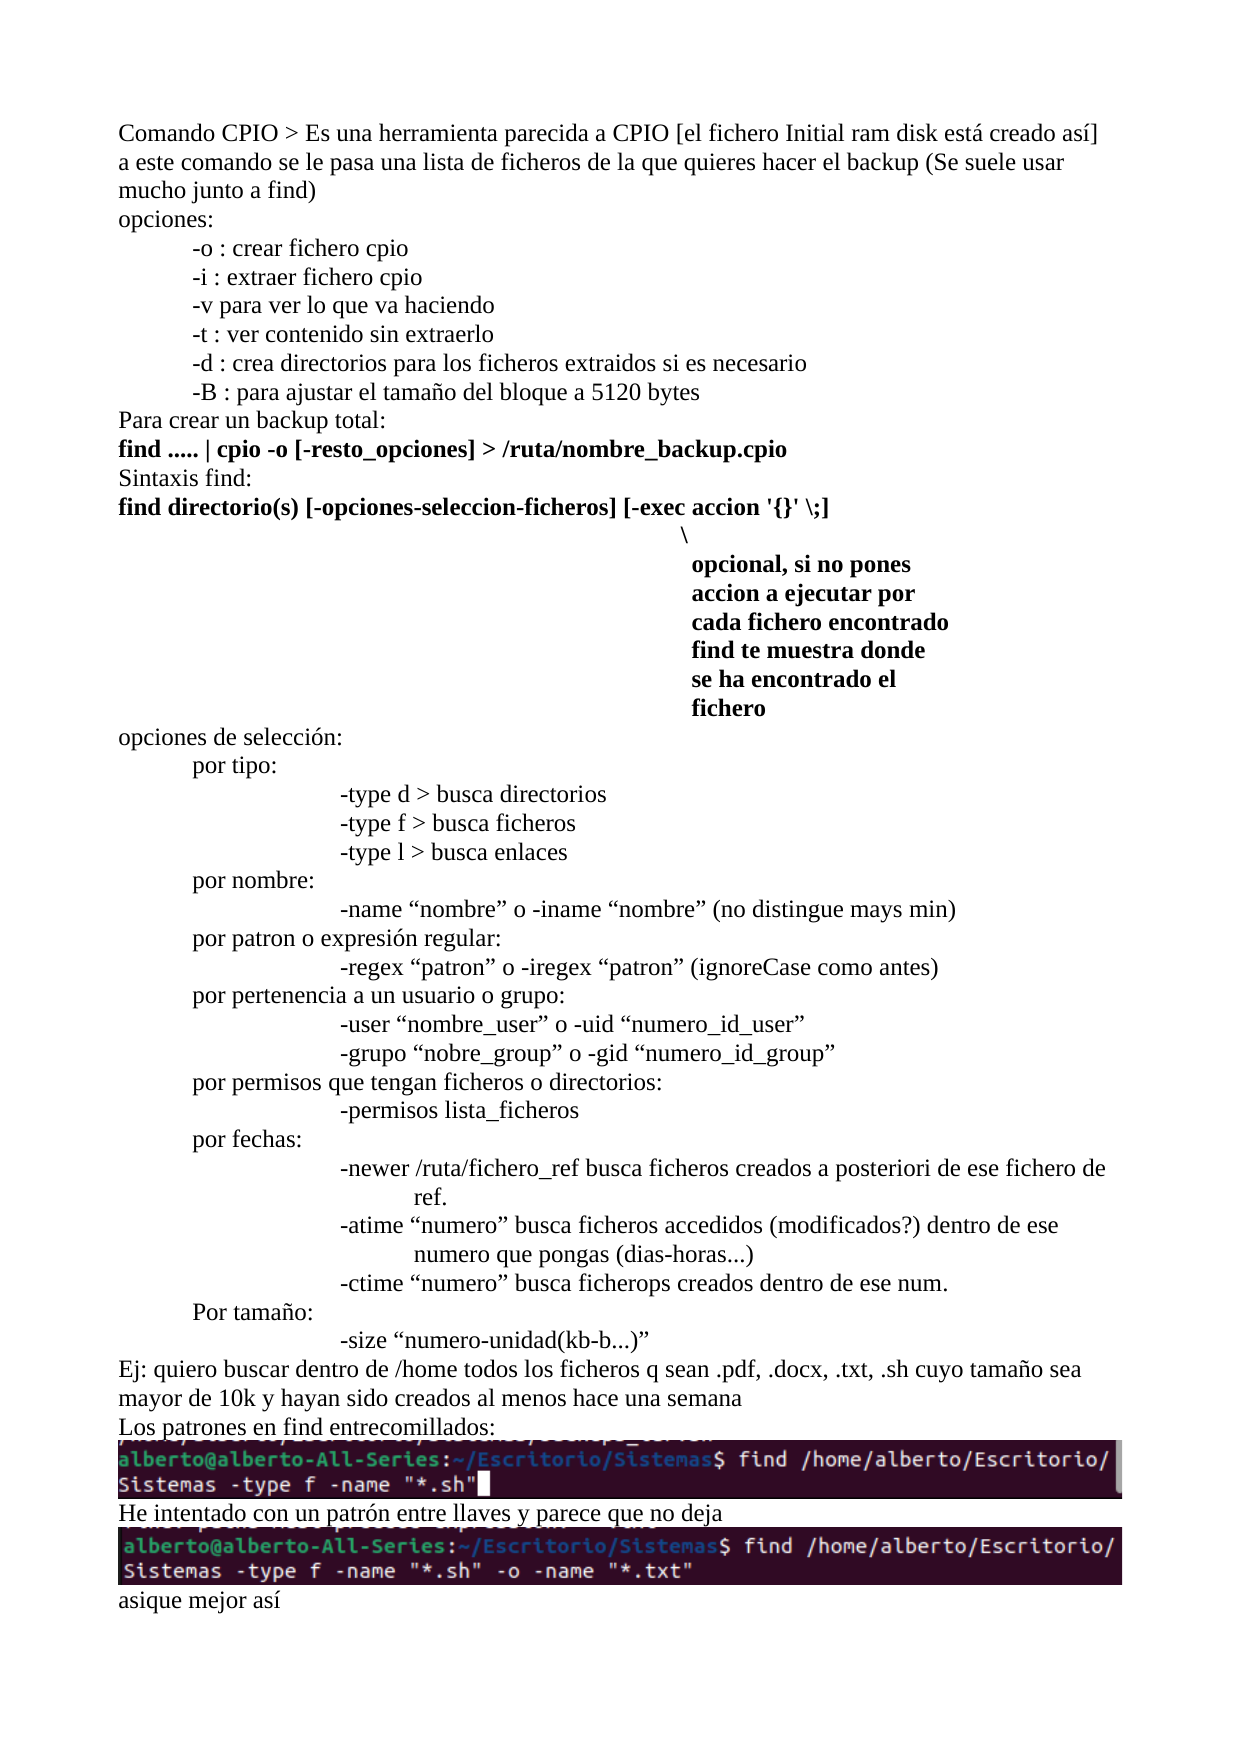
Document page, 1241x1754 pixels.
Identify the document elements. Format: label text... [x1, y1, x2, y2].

text find ..... | cpio -o [-resto_opciones] > /ruta/nombre_backup.cpio [118, 434, 1122, 463]
text Comando CPIO > Es una herramienta parecida a CPIO [el fichero Initial ram disk está creado así] [118, 118, 1122, 147]
text opcional, si no pones [118, 549, 1122, 578]
text -permisos lista_ficheros [118, 1096, 1122, 1124]
text por pertenencia a un usuario o grupo: [118, 981, 1122, 1009]
text por permisos que tengan ficheros o directorios: [118, 1067, 1122, 1096]
picture [118, 1440, 1123, 1499]
text -atime “numero” busca ficheros accedidos (modificados?) dentro de ese numero que pongas (dias-horas...) [118, 1211, 1122, 1268]
text -B : para ajustar el tamaño del bloque a 5120 bytes [118, 377, 1122, 406]
text Para crear un backup total: [118, 406, 1122, 434]
text accion a ejecutar por [118, 578, 1122, 607]
text por tipo: [118, 751, 1122, 779]
text -type d > busca directorios [118, 779, 1122, 808]
text por nombre: [118, 866, 1122, 894]
text asique mejor así [118, 1585, 1122, 1614]
text He intentado con un patrón entre llaves y parece que no deja [118, 1499, 1122, 1527]
text -user “nombre_user” o -uid “numero_id_user” [118, 1009, 1122, 1038]
text Por tamaño: [118, 1297, 1122, 1326]
text -o : crear fichero cpio [118, 233, 1122, 262]
text opciones de selección: [118, 722, 1122, 751]
text Los patrones en find entrecomillados: [118, 1412, 1122, 1440]
text se ha encontrado el [118, 664, 1122, 693]
text -type l > busca enlaces [118, 837, 1122, 866]
text fichero [118, 693, 1122, 722]
text por fechas: [118, 1124, 1122, 1153]
text -newer /ruta/fichero_ref busca ficheros creados a posteriori de ese fichero de ref. [118, 1153, 1122, 1211]
text a este comando se le pasa una lista de ficheros de la que quieres hacer el backup (Se suele usar mucho junto a find) [118, 147, 1122, 204]
text -grupo “nobre_group” o -gid “numero_id_group” [118, 1038, 1122, 1067]
text -name “nombre” o -iname “nombre” (no distingue mays min) [118, 894, 1122, 923]
text Sintaxis find: [118, 463, 1122, 492]
text -size “numero-unidad(kb-b...)” [118, 1326, 1122, 1354]
text -d : crea directorios para los ficheros extraidos si es necesario [118, 348, 1122, 377]
text -v para ver lo que va haciendo [118, 291, 1122, 319]
text find directorio(s) [-opciones-seleccion-ficheros] [-exec accion '{}' \;] [118, 492, 1122, 521]
text -type f > busca ficheros [118, 808, 1122, 837]
text \ [118, 521, 1122, 549]
picture [118, 1527, 1123, 1585]
text por patron o expresión regular: [118, 923, 1122, 952]
text -i : extraer fichero cpio [118, 262, 1122, 291]
text -t : ver contenido sin extraerlo [118, 319, 1122, 348]
text opciones: [118, 204, 1122, 233]
text cada fichero encontrado [118, 607, 1122, 636]
text -regex “patron” o -iregex “patron” (ignoreCase como antes) [118, 952, 1122, 981]
text -ctime “numero” busca ficherops creados dentro de ese num. [118, 1268, 1122, 1297]
text find te muestra donde [118, 636, 1122, 664]
text Ej: quiero buscar dentro de /home todos los ficheros q sean .pdf, .docx, .txt, .sh cuyo tamaño sea mayor de 10k y hayan sido creados al menos hace una semana [118, 1354, 1122, 1412]
